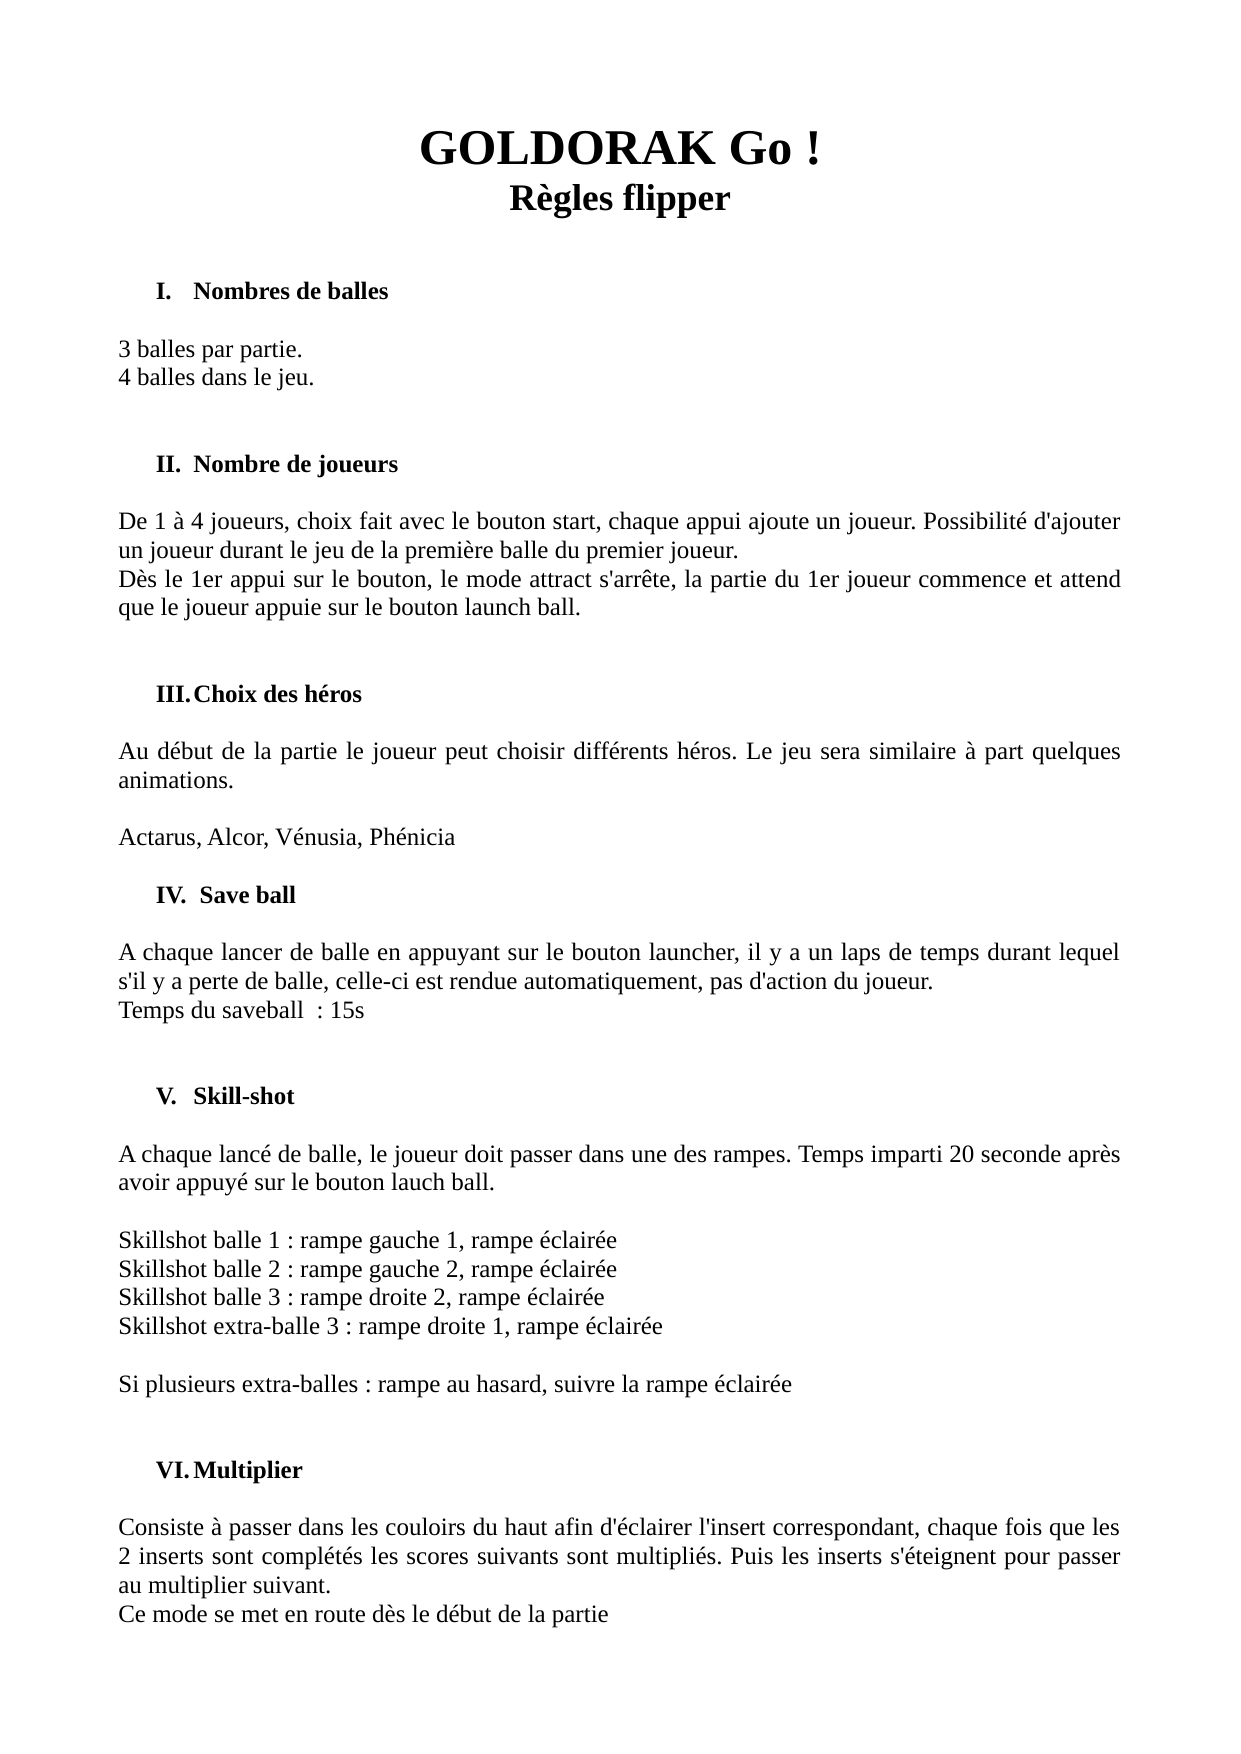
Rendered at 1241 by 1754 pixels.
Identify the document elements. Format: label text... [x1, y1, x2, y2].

text Actarus, Alcor, Vénusia, Phénicia [118, 822, 1122, 851]
text GOLDORAK Go ! [118, 118, 1122, 176]
list Choix des héros [156, 679, 1122, 707]
text Skillshot balle 3 : rampe droite 2, rampe éclairée [118, 1282, 1122, 1311]
text Ce mode se met en route dès le début de la partie [118, 1599, 1122, 1627]
list Skill-shot [156, 1081, 1122, 1110]
list Multiplier [156, 1455, 1122, 1484]
text Skillshot balle 1 : rampe gauche 1, rampe éclairée [118, 1225, 1122, 1254]
text 3 balles par partie. [118, 334, 1122, 362]
text 4 balles dans le jeu. [118, 362, 1122, 391]
text Consiste à passer dans les couloirs du haut afin d'éclairer l'insert correspondant, chaque fois que les 2 inserts sont complétés les scores suivants sont multipliés. Puis les inserts s'éteignent pour passer au multiplier suivant. [118, 1512, 1122, 1599]
list Save ball [156, 880, 1122, 909]
text Skillshot extra-balle 3 : rampe droite 1, rampe éclairée [118, 1311, 1122, 1340]
text Au début de la partie le joueur peut choisir différents héros. Le jeu sera similaire à part quelques animations. [118, 736, 1122, 794]
text De 1 à 4 joueurs, choix fait avec le bouton start, chaque appui ajoute un joueur. Possibilité d'ajouter un joueur durant le jeu de la première balle du premier joueur. [118, 506, 1122, 564]
text A chaque lancer de balle en appuyant sur le bouton launcher, il y a un laps de temps durant lequel s'il y a perte de balle, celle-ci est rendue automatiquement, pas d'action du joueur. [118, 937, 1122, 995]
text Règles flipper [118, 176, 1122, 219]
text Skillshot balle 2 : rampe gauche 2, rampe éclairée [118, 1254, 1122, 1282]
list Nombres de balles [156, 276, 1122, 305]
text Temps du saveball : 15s [118, 995, 1122, 1024]
list Nombre de joueurs [156, 449, 1122, 477]
text Si plusieurs extra-balles : rampe au hasard, suivre la rampe éclairée [118, 1369, 1122, 1397]
text Dès le 1er appui sur le bouton, le mode attract s'arrête, la partie du 1er joueur commence et attend que le joueur appuie sur le bouton launch ball. [118, 564, 1122, 621]
text A chaque lancé de balle, le joueur doit passer dans une des rampes. Temps imparti 20 seconde après avoir appuyé sur le bouton lauch ball. [118, 1139, 1122, 1196]
